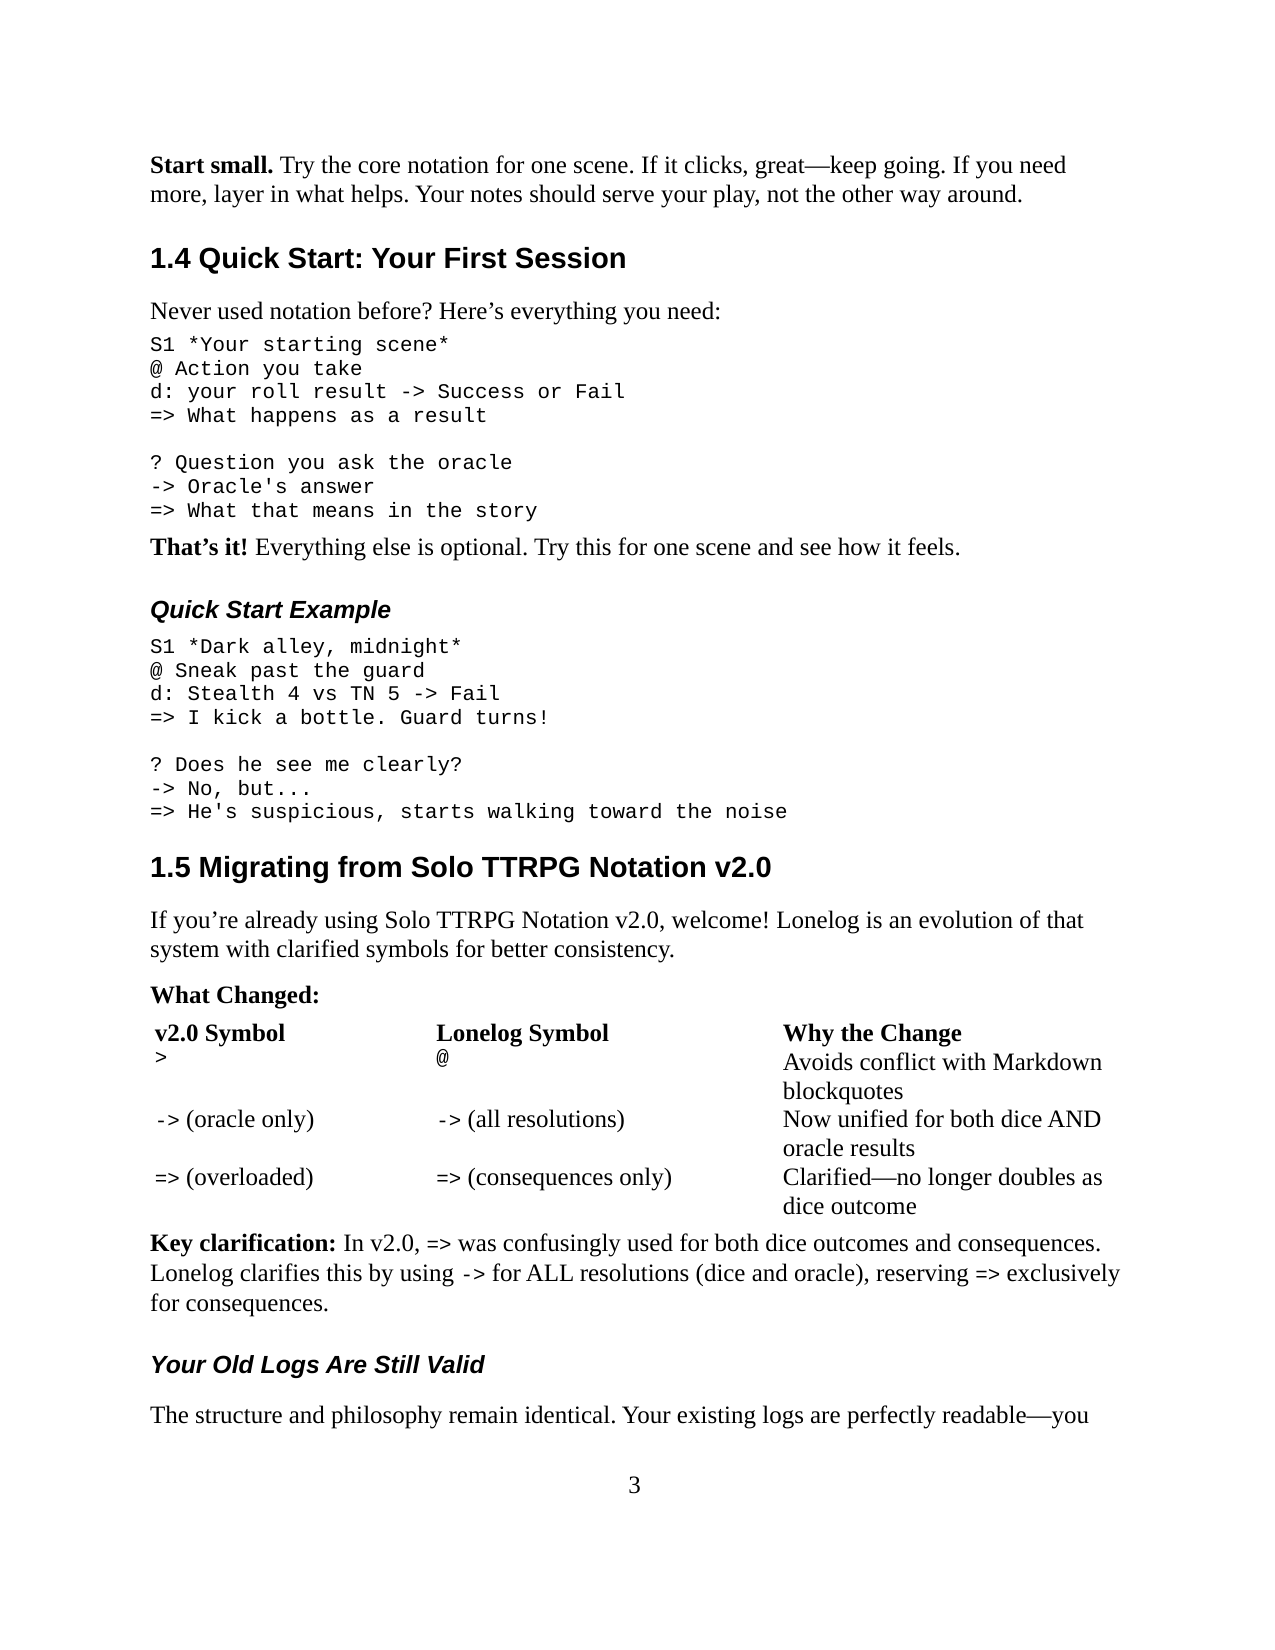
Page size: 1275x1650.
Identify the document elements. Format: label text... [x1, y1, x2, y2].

text => He's suspicious, starts walking toward the noise [150, 802, 1125, 825]
text ? Does he see me clearly? [150, 754, 1125, 778]
table_header Lonelog Symbol [432, 1018, 778, 1047]
table_cell => (consequences only) [432, 1162, 778, 1219]
text If you’re already using Solo TTRPG Notation v2.0, welcome! Lonelog is an evolution of that system with clarified symbols for better consistency. [150, 905, 1125, 963]
table_header v2.0 Symbol [150, 1018, 432, 1047]
text Never used notation before? Here’s everything you need: [150, 296, 1125, 325]
subtitle Quick Start Example [150, 595, 1125, 623]
text => What that means in the story [150, 500, 1125, 523]
table_cell > [150, 1047, 432, 1104]
text d: your roll result -> Success or Fail [150, 381, 1125, 405]
text Key clarification: In v2.0, => was confusingly used for both dice outcomes and consequences. Lonelog clarifies this by using -> for ALL resolutions (dice and oracle), reserving => exclusively for consequences. [150, 1228, 1125, 1316]
table_cell => (overloaded) [150, 1162, 432, 1219]
text S1 *Your starting scene* [150, 334, 1125, 358]
text That’s it! Everything else is optional. Try this for one scene and see how it feels. [150, 532, 1125, 561]
text S1 *Dark alley, midnight* [150, 636, 1125, 660]
text What Changed: [150, 981, 1125, 1009]
text -> Oracle's answer [150, 476, 1125, 500]
table_cell Clarified—no longer doubles as dice outcome [778, 1162, 1125, 1219]
text => I kick a bottle. Guard turns! [150, 707, 1125, 731]
table_header Why the Change [778, 1018, 1125, 1047]
text ? Question you ask the oracle [150, 452, 1125, 476]
table_cell -> (oracle only) [150, 1105, 432, 1162]
text -> No, but... [150, 778, 1125, 802]
subtitle Your Old Logs Are Still Valid [150, 1350, 1125, 1379]
text => What happens as a result [150, 405, 1125, 429]
table_cell @ [432, 1047, 778, 1104]
table_cell -> (all resolutions) [432, 1105, 778, 1162]
subtitle 1.5 Migrating from Solo TTRPG Notation v2.0 [150, 850, 1125, 884]
text @ Sneak past the guard [150, 660, 1125, 683]
subtitle 1.4 Quick Start: Your First Session [150, 241, 1125, 275]
text @ Action you take [150, 358, 1125, 381]
text d: Stealth 4 vs TN 5 -> Fail [150, 683, 1125, 707]
text Start small. Try the core notation for one scene. If it clicks, great—keep going. If you need more, layer in what helps. Your notes should serve your play, not the other way around. [150, 150, 1125, 207]
table_cell Avoids conflict with Markdown blockquotes [778, 1047, 1125, 1104]
table_cell Now unified for both dice AND oracle results [778, 1105, 1125, 1162]
text The structure and philosophy remain identical. Your existing logs are perfectly readable—you [150, 1400, 1125, 1429]
